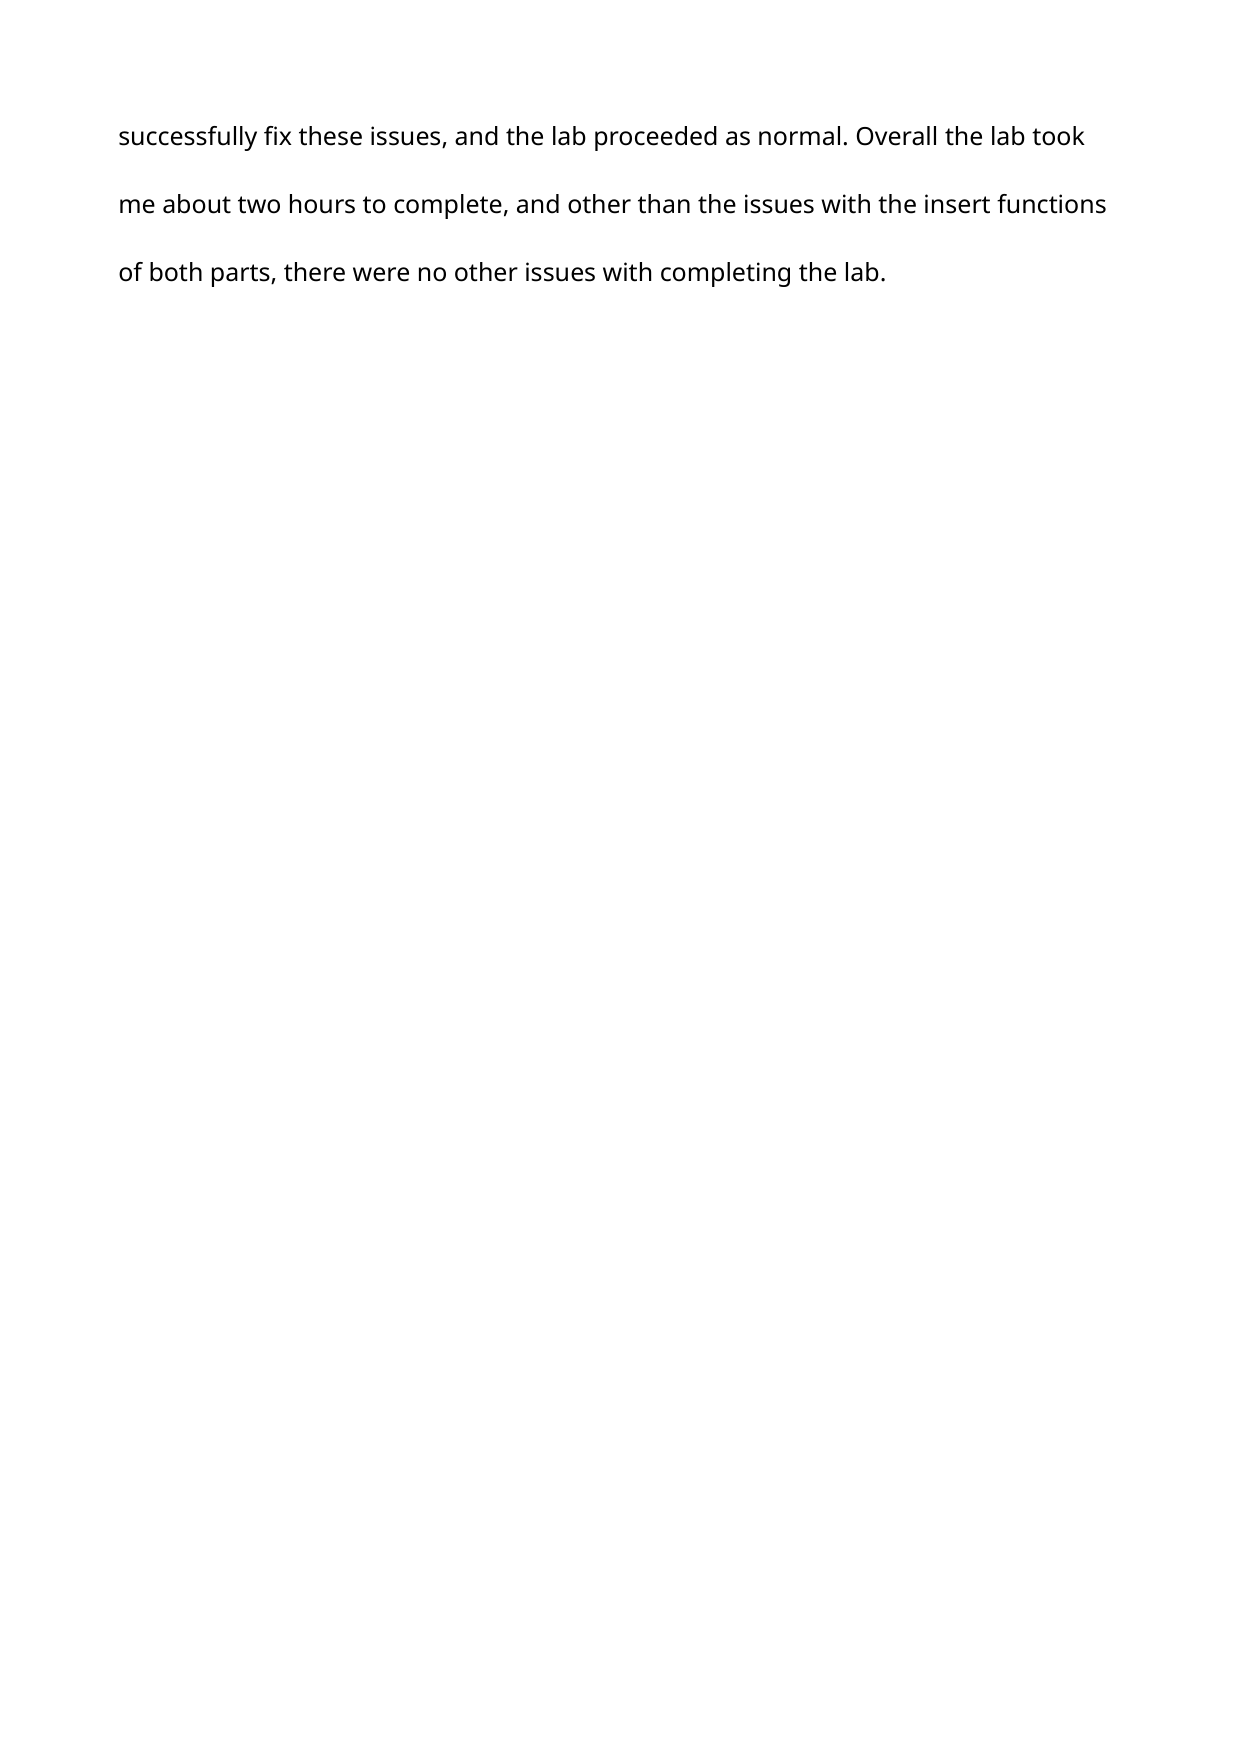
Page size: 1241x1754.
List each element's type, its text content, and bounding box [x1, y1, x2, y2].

text successfully fix these issues, and the lab proceeded as normal. Overall the lab took me about two hours to complete, and other than the issues with the insert functions of both parts, there were no other issues with completing the lab. [118, 118, 1122, 288]
